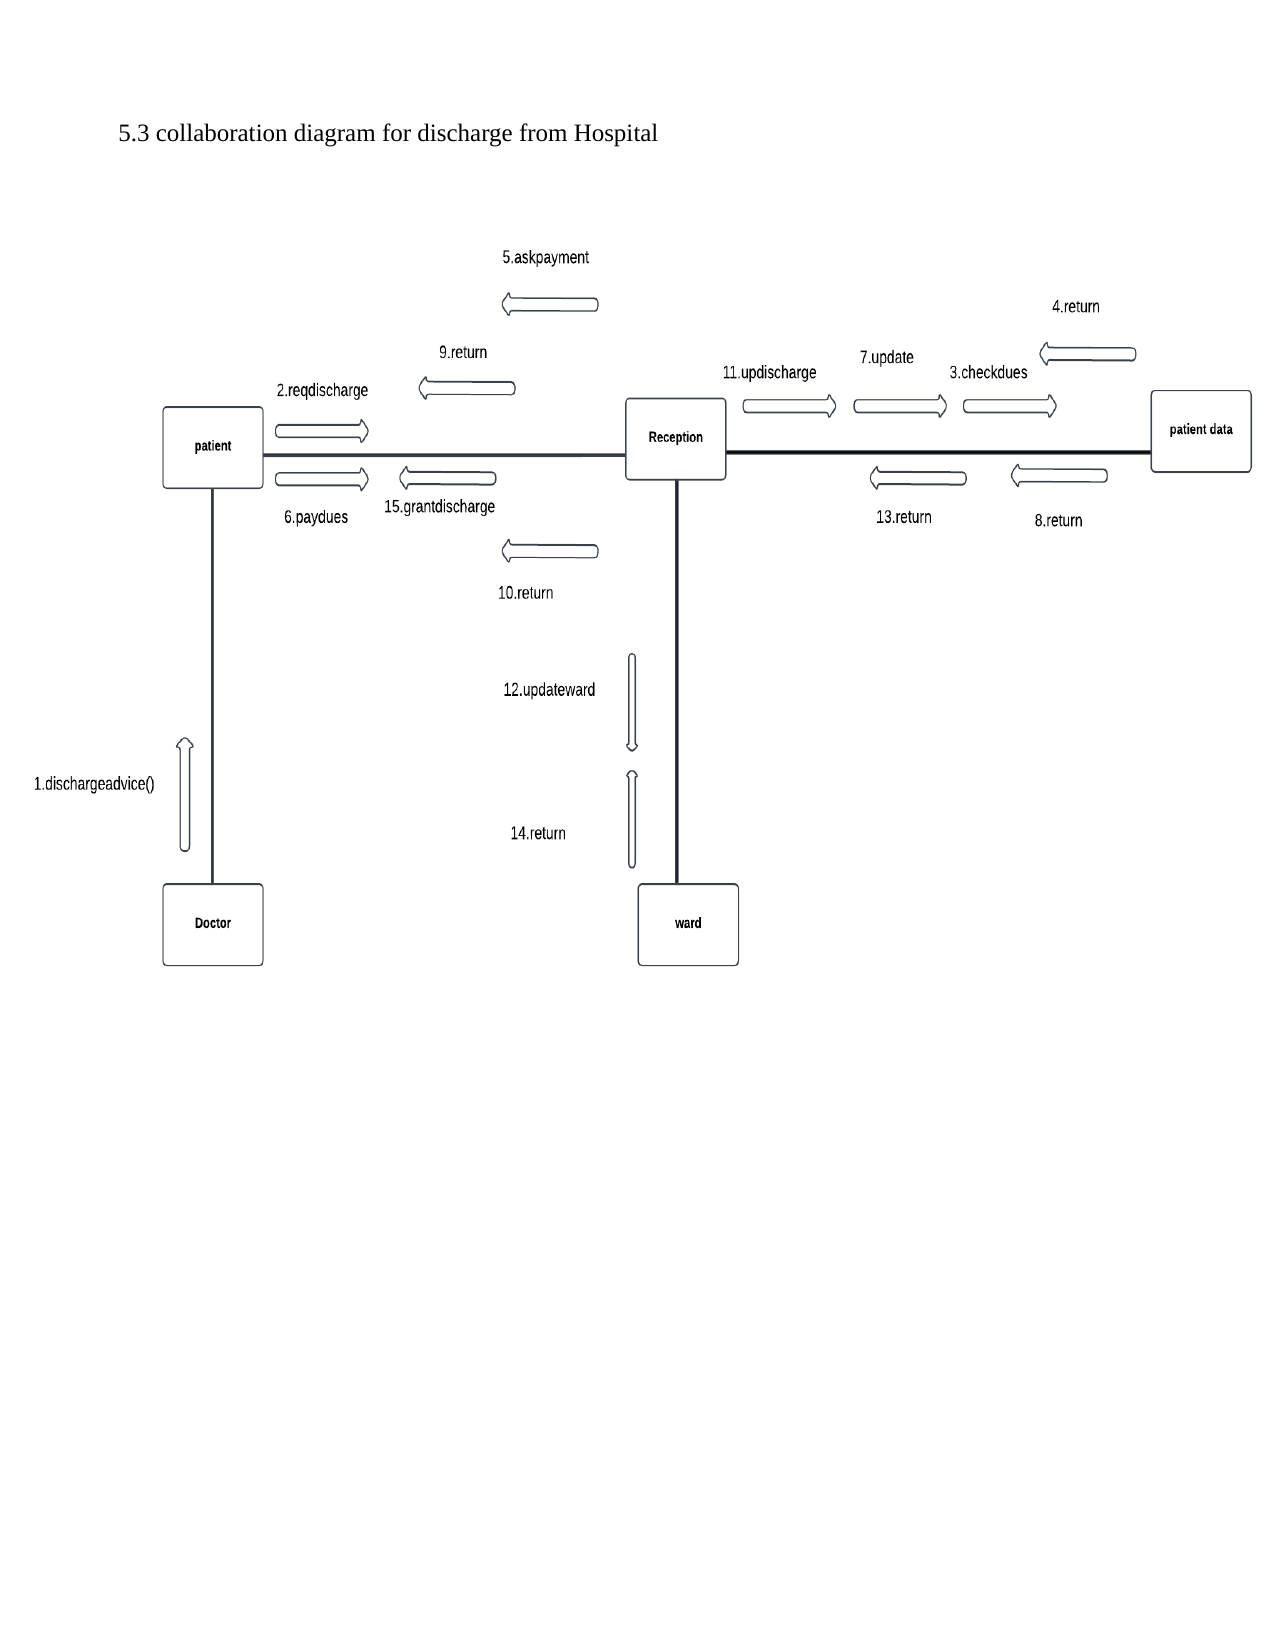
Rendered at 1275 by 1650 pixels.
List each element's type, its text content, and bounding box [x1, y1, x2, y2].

picture [0, 209, 1275, 998]
text 5.3 collaboration diagram for discharge from Hospital [118, 118, 1157, 147]
